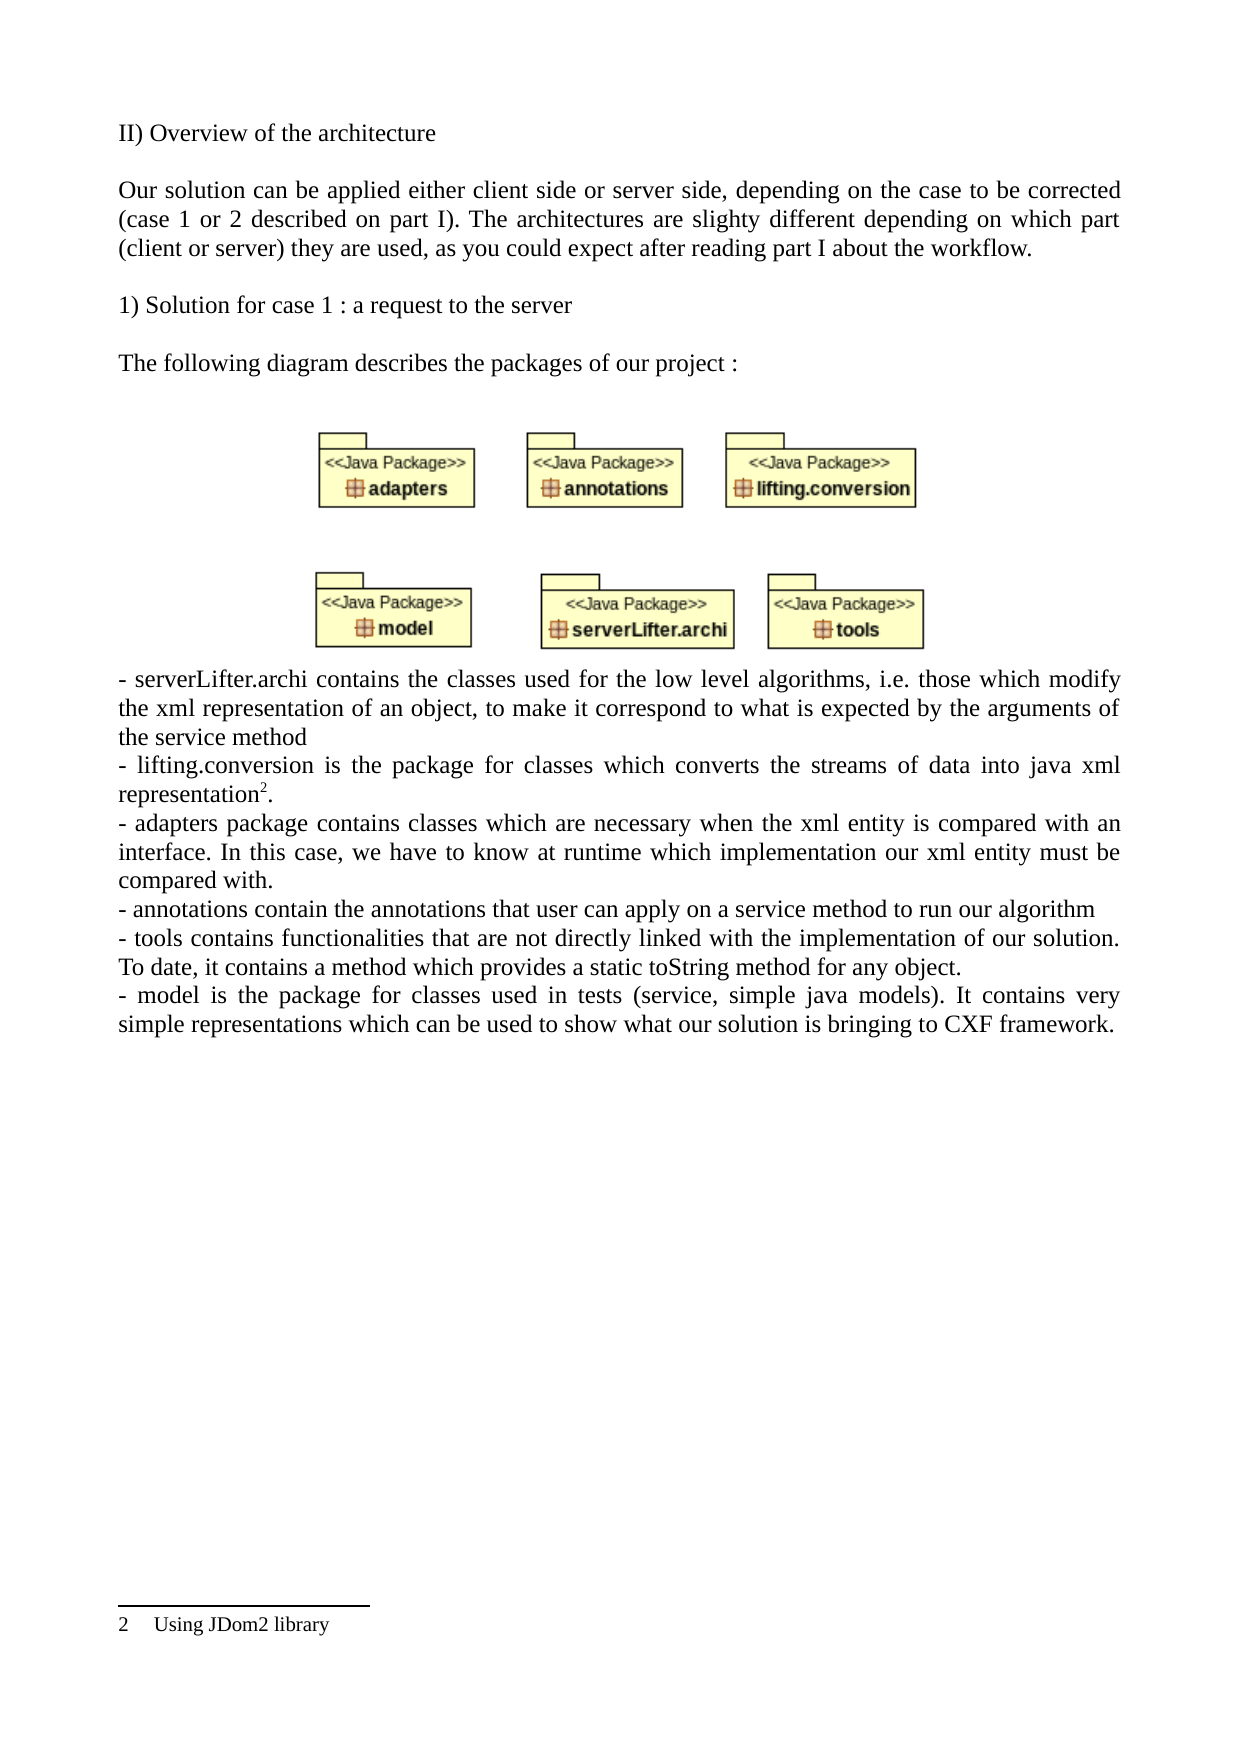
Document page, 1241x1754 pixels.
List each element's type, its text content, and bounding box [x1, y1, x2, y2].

picture [311, 429, 929, 654]
text - tools contains functionalities that are not directly linked with the implementation of our solution. To date, it contains a method which provides a static toString method for any object. [118, 923, 1122, 981]
text II) Overview of the architecture [118, 118, 1122, 147]
text - adapters package contains classes which are necessary when the xml entity is compared with an interface. In this case, we have to know at runtime which implementation our xml entity must be compared with. [118, 808, 1122, 894]
text Using JDom2 library [118, 1612, 1122, 1636]
text - serverLifter.archi contains the classes used for the low level algorithms, i.e. those which modify the xml representation of an object, to make it correspond to what is expected by the arguments of the service method [118, 664, 1122, 751]
text The following diagram describes the packages of our project : [118, 348, 1122, 377]
text - annotations contain the annotations that user can apply on a service method to run our algorithm [118, 894, 1122, 923]
text - model is the package for classes used in tests (service, simple java models). It contains very simple representations which can be used to show what our solution is bringing to CXF framework. [118, 981, 1122, 1038]
text - lifting.conversion is the package for classes which converts the streams of data into java xml representation. [118, 751, 1122, 808]
text 1) Solution for case 1 : a request to the server [118, 291, 1122, 319]
text Our solution can be applied either client side or server side, depending on the case to be corrected (case 1 or 2 described on part I). The architectures are slighty different depending on which part (client or server) they are used, as you could expect after reading part I about the workflow. [118, 176, 1122, 262]
